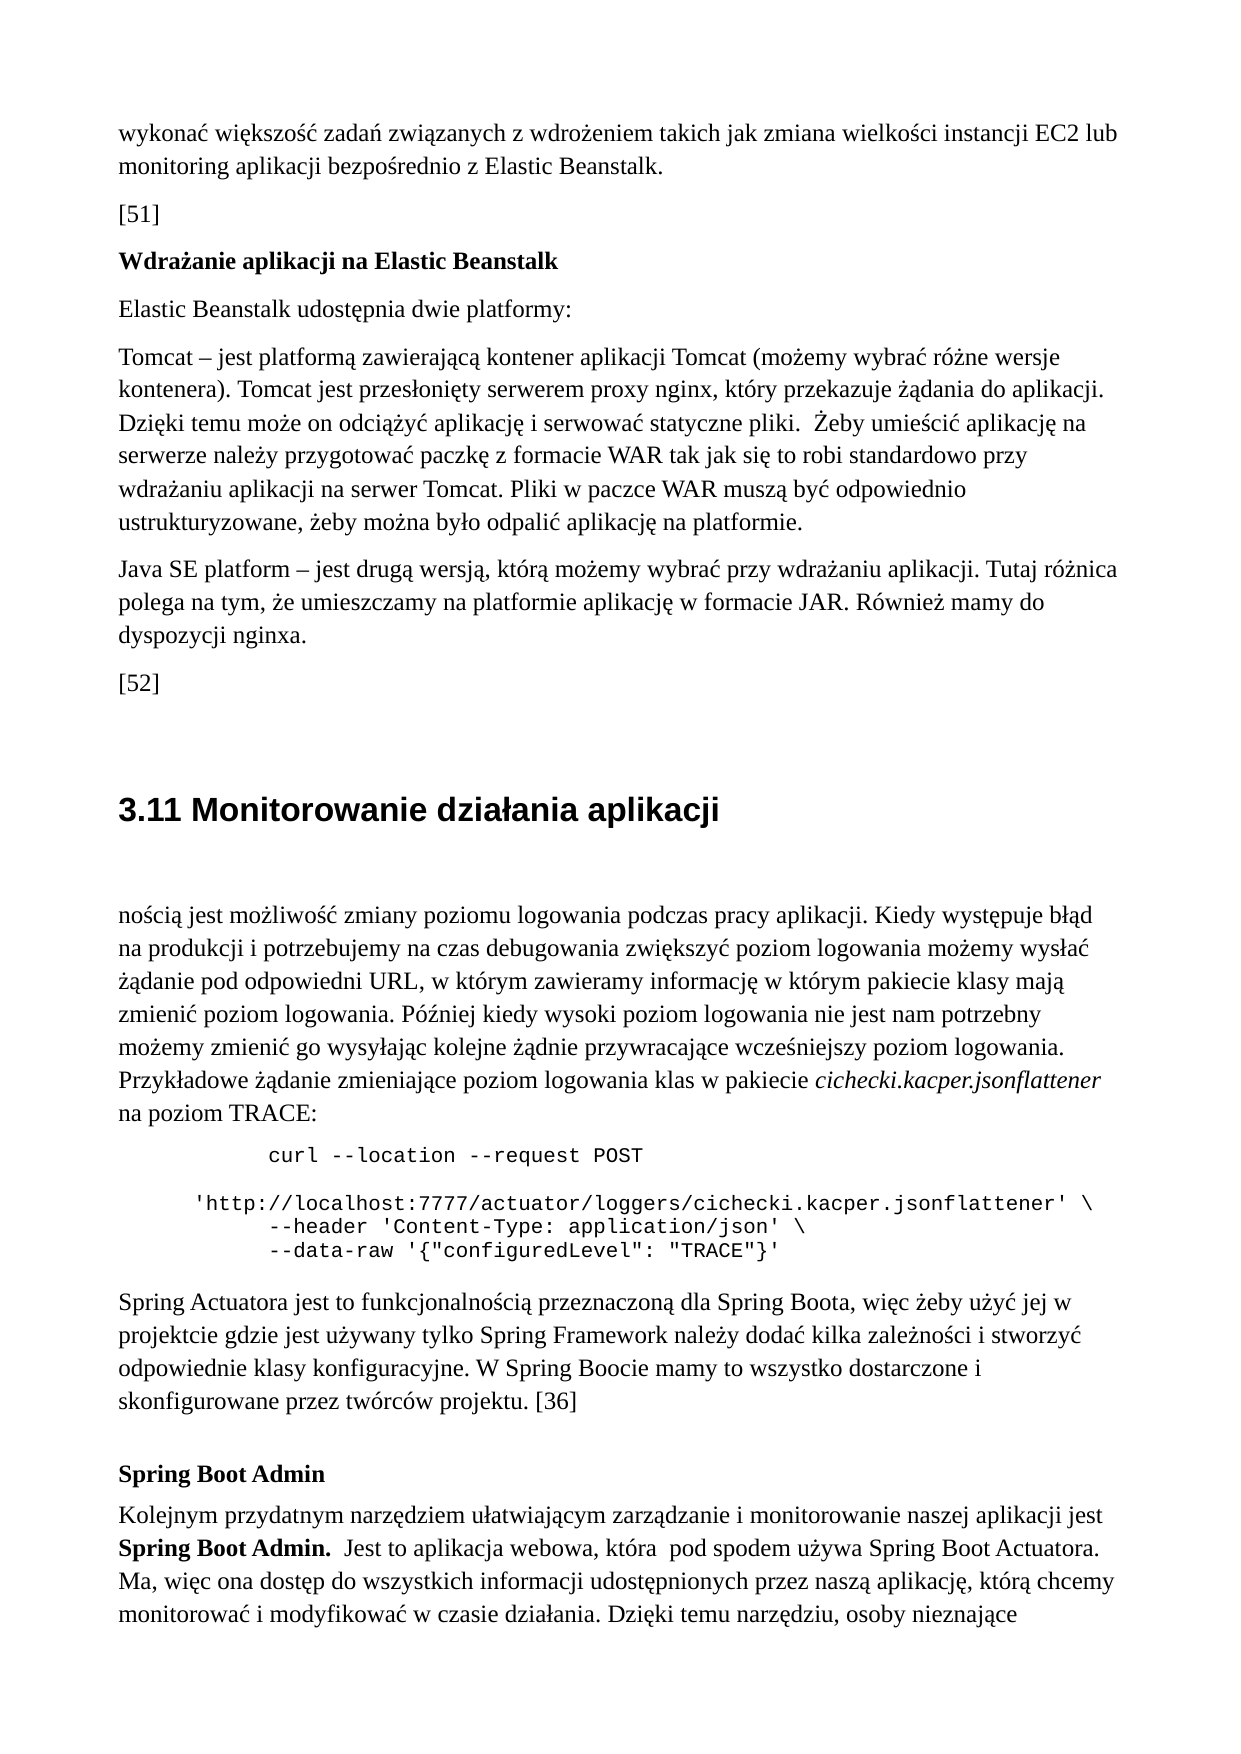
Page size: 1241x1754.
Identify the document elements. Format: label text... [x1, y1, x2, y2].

text --header 'Content-Type: application/json' \ [193, 1216, 1122, 1240]
text Elastic Beanstalk udostępnia dwie platformy: [118, 294, 1122, 323]
text wykonać większość zadań związanych z wdrożeniem takich jak zmiana wielkości instancji EC2 lub monitoring aplikacji bezpośrednio z Elastic Beanstalk. [118, 118, 1122, 180]
subtitle 3.11 Monitorowanie działania aplikacji [118, 790, 1122, 828]
text --data-raw '{"configuredLevel": "TRACE"}' [193, 1240, 1122, 1264]
text Java SE platform – jest drugą wersją, którą możemy wybrać przy wdrażaniu aplikacji. Tutaj różnica polega na tym, że umieszczamy na platformie aplikację w formacie JAR. Również mamy do dyspozycji nginxa. [118, 554, 1122, 649]
text [51] [118, 199, 1122, 227]
text Spring Actuatora jest to funkcjonalnością przeznaczoną dla Spring Boota, więc żeby użyć jej w projektcie gdzie jest używany tylko Spring Framework należy dodać kilka zależności i stworzyć odpowiednie klasy konfiguracyjne. W Spring Boocie mamy to wszystko dostarczone i skonfigurowane przez twórców projektu. [36] [118, 1287, 1122, 1415]
text Tomcat – jest platformą zawierającą kontener aplikacji Tomcat (możemy wybrać różne wersje kontenera). Tomcat jest przesłonięty serwerem proxy nginx, który przekazuje żądania do aplikacji. Dzięki temu może on odciążyć aplikację i serwować statyczne pliki. Żeby umieścić aplikację na serwerze należy przygotować paczkę z formacie WAR tak jak się to robi standardowo przy wdrażaniu aplikacji na serwer Tomcat. Pliki w paczce WAR muszą być odpowiednio ustrukturyzowane, żeby można było odpalić aplikację na platformie. [118, 342, 1122, 535]
text Kolejnym przydatnym narzędziem ułatwiającym zarządzanie i monitorowanie naszej aplikacji jest Spring Boot Admin. Jest to aplikacja webowa, która pod spodem używa Spring Boot Actuatora. Ma, więc ona dostęp do wszystkich informacji udostępnionych przez naszą aplikację, którą chcemy monitorować i modyfikować w czasie działania. Dzięki temu narzędziu, osoby nieznające [118, 1500, 1122, 1628]
text nością jest możliwość zmiany poziomu logowania podczas pracy aplikacji. Kiedy występuje błąd na produkcji i potrzebujemy na czas debugowania zwiększyć poziom logowania możemy wysłać żądanie pod odpowiedni URL, w którym zawieramy informację w którym pakiecie klasy mają zmienić poziom logowania. Później kiedy wysoki poziom logowania nie jest nam potrzebny możemy zmienić go wysyłając kolejne żądnie przywracające wcześniejszy poziom logowania. Przykładowe żądanie zmieniające poziom logowania klas w pakiecie cichecki.kacper.jsonflattener na poziom TRACE: [118, 900, 1122, 1127]
text [52] [118, 668, 1122, 697]
text Wdrażanie aplikacji na Elastic Beanstalk [118, 246, 1122, 275]
text curl --location --request POST 'http://localhost:7777/actuator/loggers/cichecki.kacper.jsonflattener' \ [193, 1146, 1122, 1216]
subtitle Spring Boot Admin [118, 1459, 1122, 1488]
